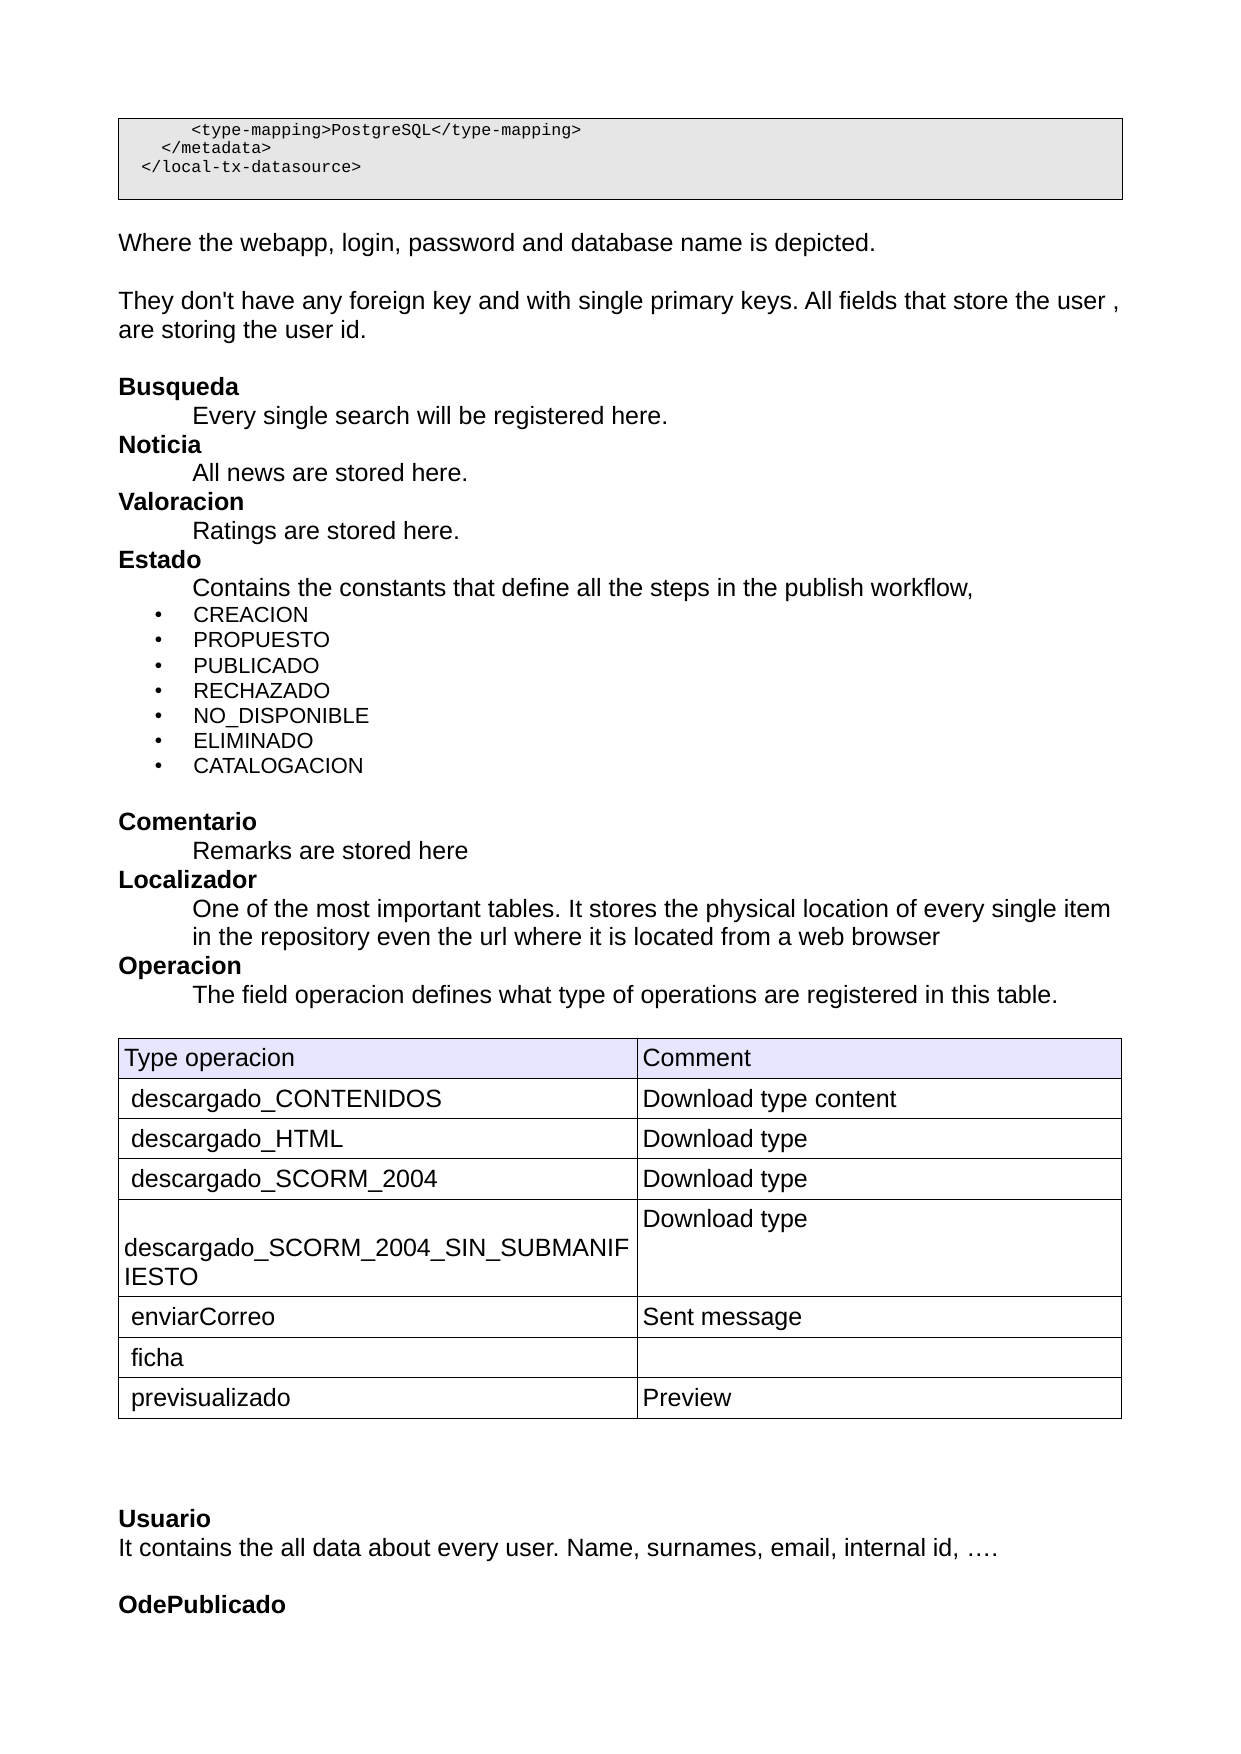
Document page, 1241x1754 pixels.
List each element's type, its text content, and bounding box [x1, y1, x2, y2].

text The field operacion defines what type of operations are registered in this table. [44, 980, 1122, 1009]
text Busqueda [44, 372, 1122, 401]
list CATALOGACION [154, 753, 1122, 779]
table_header Comment [638, 1039, 1121, 1078]
table_header Type operacion [119, 1039, 637, 1078]
text Where the webapp, login, password and database name is depicted. [44, 228, 1122, 257]
text are storing the user id. [44, 315, 1122, 343]
text Localizador [44, 865, 1122, 894]
text Remarks are stored here [44, 836, 1122, 865]
text They don't have any foreign key and with single primary keys. All fields that store the user , [44, 286, 1122, 315]
text It contains the all data about every user. Name, surnames, email, internal id, …. [0, 1532, 1122, 1561]
table_cell Download type content [638, 1079, 1121, 1118]
table_cell Download type [638, 1119, 1121, 1158]
text Usuario [44, 1504, 1122, 1532]
text Noticia [44, 430, 1122, 458]
text <type-mapping>PostgreSQL</type-mapping> [119, 119, 1122, 137]
text Operacion [44, 951, 1122, 980]
table_cell descargado_HTML [119, 1119, 637, 1158]
table_cell Download type [638, 1159, 1121, 1199]
text Estado [44, 545, 1122, 573]
list NO_DISPONIBLE [154, 703, 1122, 728]
text Ratings are stored here. [44, 516, 1122, 545]
table_cell previsualizado [119, 1378, 637, 1417]
table_cell descargado_SCORM_2004_SIN_SUBMANIFIESTO [119, 1200, 637, 1296]
table_cell Preview [638, 1378, 1121, 1417]
list ELIMINADO [154, 728, 1122, 753]
text All news are stored here. [44, 458, 1122, 487]
table_cell Sent message [638, 1297, 1121, 1337]
table_cell Download type [638, 1200, 1121, 1296]
text </metadata> [119, 137, 1122, 156]
text Comentario [44, 807, 1122, 836]
list PROPUESTO [154, 627, 1122, 653]
text OdePublicado [44, 1590, 1122, 1619]
text Valoracion [44, 487, 1122, 516]
text Every single search will be registered here. [44, 401, 1122, 430]
text One of the most important tables. It stores the physical location of every single item in the repository even the url where it is located from a web browser [44, 894, 1122, 951]
list PUBLICADO [154, 653, 1122, 678]
table_cell descargado_SCORM_2004 [119, 1159, 637, 1199]
list CREACION [154, 602, 1122, 627]
table_cell enviarCorreo [119, 1297, 637, 1337]
text </local-tx-datasource> [119, 156, 1122, 175]
table_cell ficha [119, 1338, 637, 1377]
list RECHAZADO [154, 678, 1122, 703]
table_cell descargado_CONTENIDOS [119, 1079, 637, 1118]
table_cell [638, 1338, 1121, 1377]
text Contains the constants that define all the steps in the publish workflow, [44, 573, 1122, 602]
